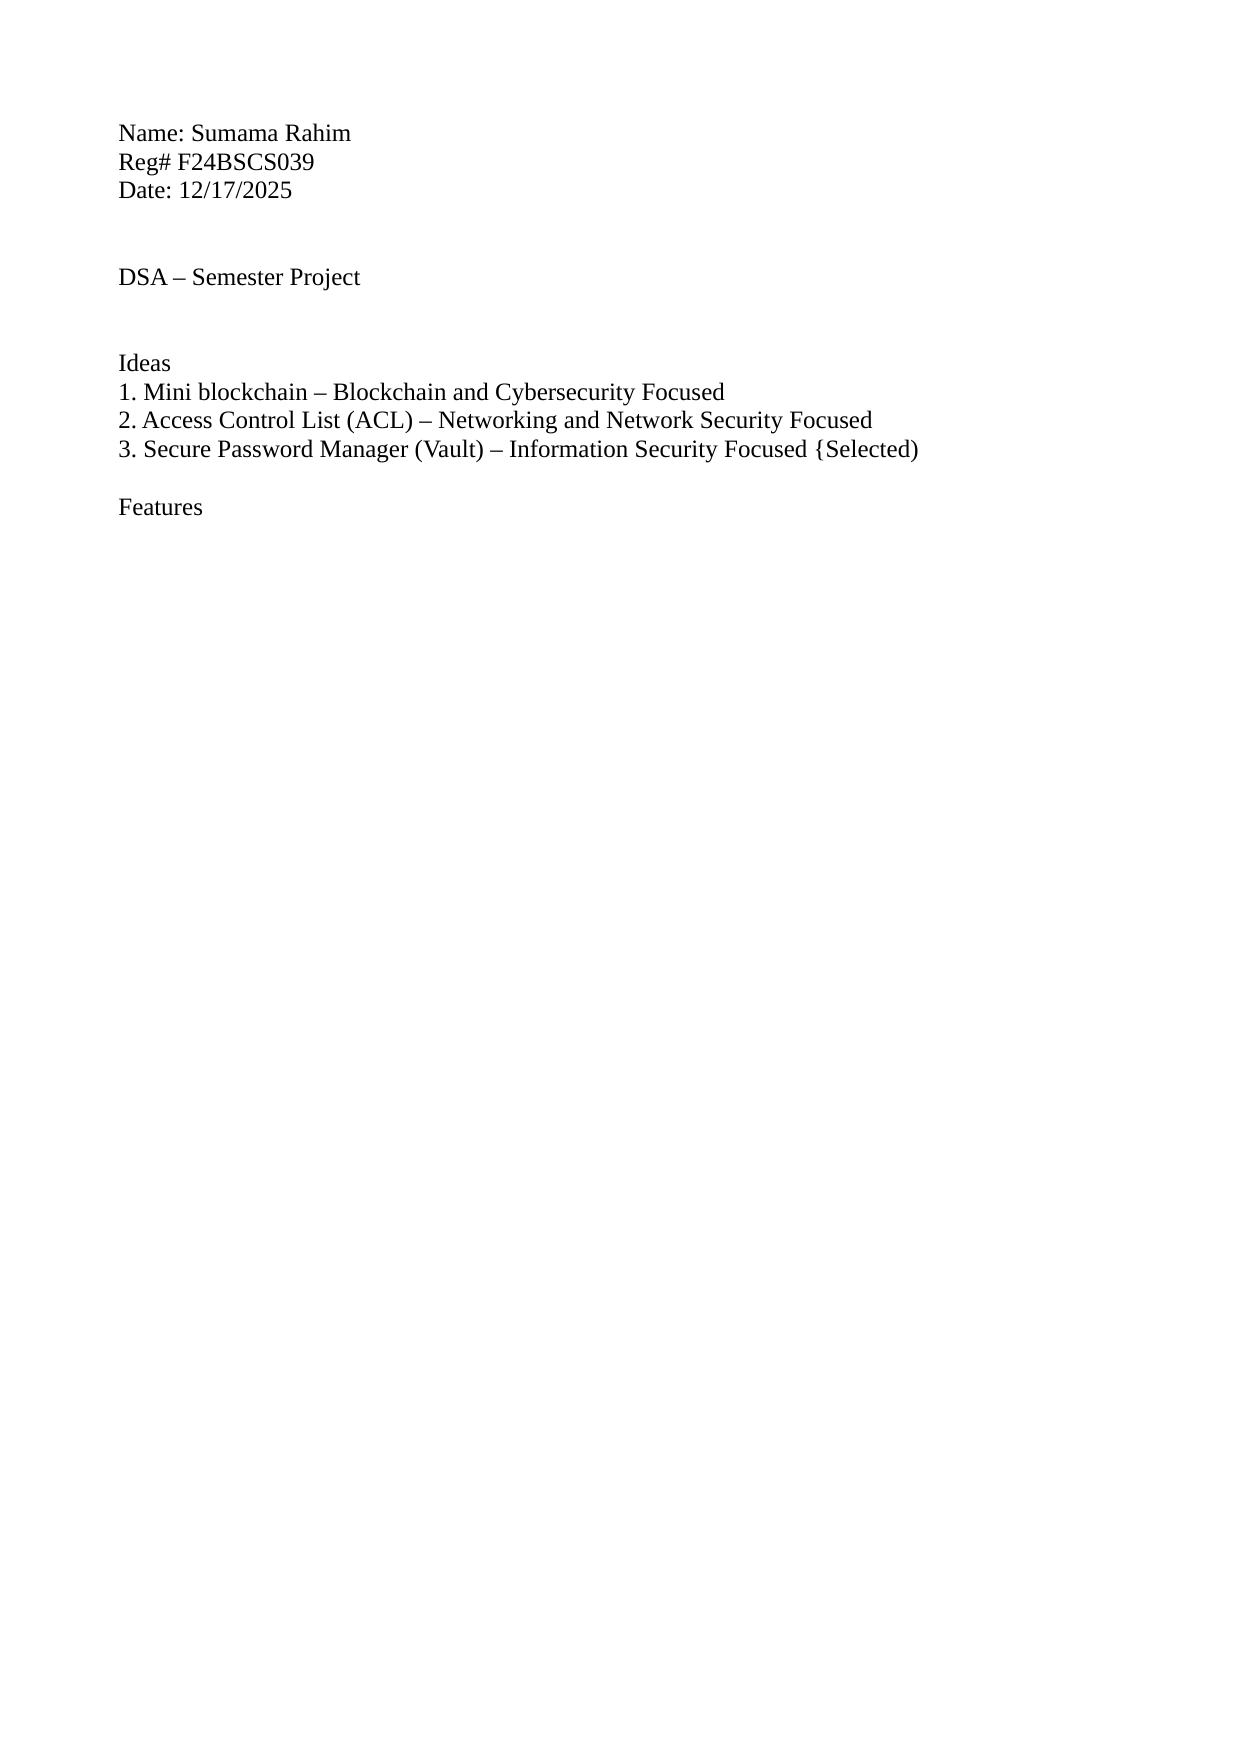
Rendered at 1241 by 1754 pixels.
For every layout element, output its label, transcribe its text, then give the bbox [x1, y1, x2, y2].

text 3. Secure Password Manager (Vault) – Information Security Focused {Selected) [118, 434, 1122, 463]
text 2. Access Control List (ACL) – Networking and Network Security Focused [118, 406, 1122, 434]
text DSA – Semester Project [118, 262, 1122, 291]
text Ideas [118, 348, 1122, 377]
text Name: Sumama Rahim [118, 118, 1122, 147]
text Date: 12/17/2025 [118, 176, 1122, 204]
text Features [118, 492, 1122, 521]
text Reg# F24BSCS039 [118, 147, 1122, 176]
text 1. Mini blockchain – Blockchain and Cybersecurity Focused [118, 377, 1122, 406]
